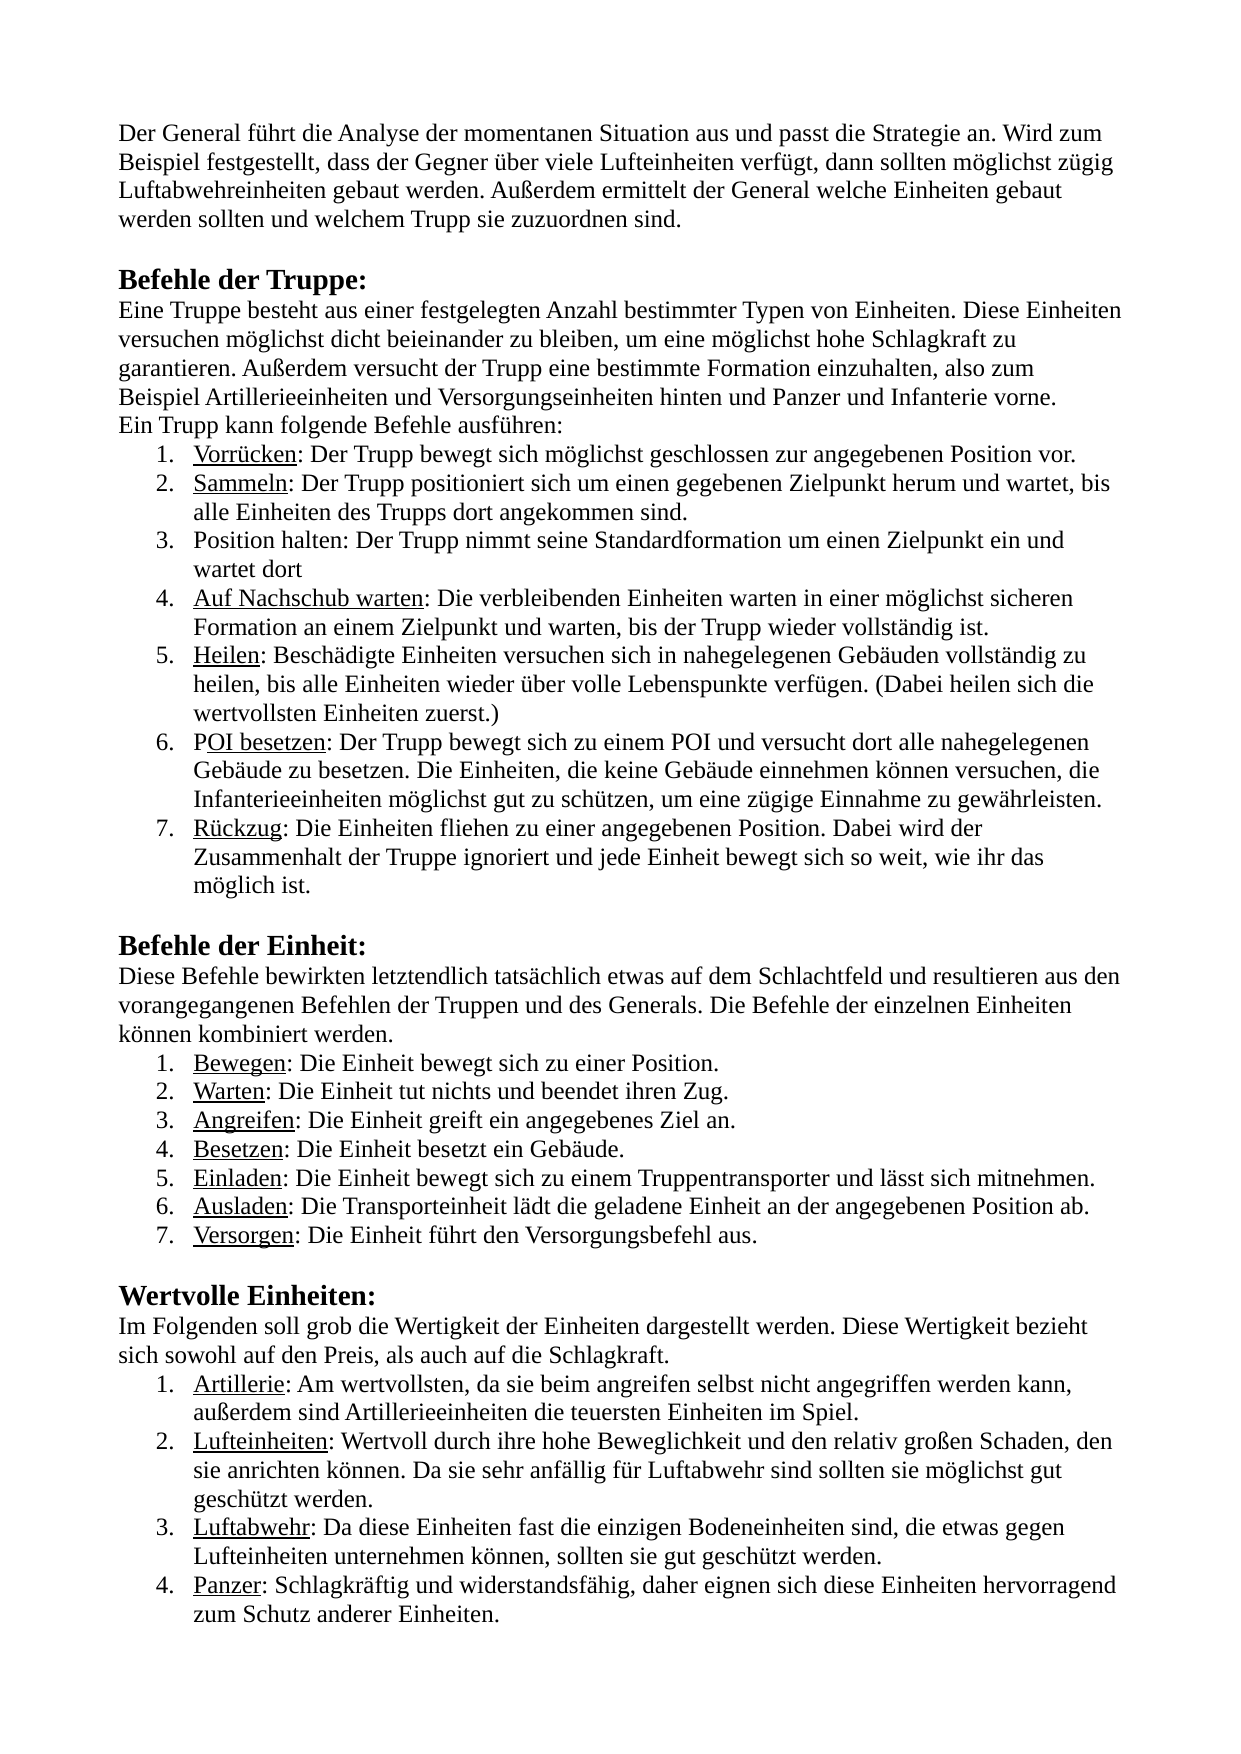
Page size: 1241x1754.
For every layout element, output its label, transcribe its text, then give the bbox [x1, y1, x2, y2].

list Einladen: Die Einheit bewegt sich zu einem Truppentransporter und lässt sich mitnehmen. [156, 1163, 1122, 1191]
list POI besetzen: Der Trupp bewegt sich zu einem POI und versucht dort alle nahegelegenen Gebäude zu besetzen. Die Einheiten, die keine Gebäude einnehmen können versuchen, die Infanterieeinheiten möglichst gut zu schützen, um eine zügige Einnahme zu gewährleisten. [156, 727, 1122, 813]
list Panzer: Schlagkräftig und widerstandsfähig, daher eignen sich diese Einheiten hervorragend zum Schutz anderer Einheiten. [156, 1570, 1122, 1627]
list Position halten: Der Trupp nimmt seine Standardformation um einen Zielpunkt ein und wartet dort [156, 525, 1122, 583]
list Heilen: Beschädigte Einheiten versuchen sich in nahegelegenen Gebäuden vollständig zu heilen, bis alle Einheiten wieder über volle Lebenspunkte verfügen. (Dabei heilen sich die wertvollsten Einheiten zuerst.) [156, 640, 1122, 727]
list Luftabwehr: Da diese Einheiten fast die einzigen Bodeneinheiten sind, die etwas gegen Lufteinheiten unternehmen können, sollten sie gut geschützt werden. [156, 1512, 1122, 1570]
list Lufteinheiten: Wertvoll durch ihre hohe Beweglichkeit und den relativ großen Schaden, den sie anrichten können. Da sie sehr anfällig für Luftabwehr sind sollten sie möglichst gut geschützt werden. [156, 1426, 1122, 1512]
text Befehle der Truppe: [118, 262, 1122, 295]
text Der General führt die Analyse der momentanen Situation aus und passt die Strategie an. Wird zum Beispiel festgestellt, dass der Gegner über viele Lufteinheiten verfügt, dann sollten möglichst zügig Luftabwehreinheiten gebaut werden. Außerdem ermittelt der General welche Einheiten gebaut werden sollten und welchem Trupp sie zuzuordnen sind. [118, 118, 1122, 233]
text Befehle der Einheit: [118, 928, 1122, 961]
text Ein Trupp kann folgende Befehle ausführen: [118, 410, 1122, 439]
text Diese Befehle bewirkten letztendlich tatsächlich etwas auf dem Schlachtfeld und resultieren aus den vorangegangenen Befehlen der Truppen und des Generals. Die Befehle der einzelnen Einheiten können kombiniert werden. [118, 961, 1122, 1048]
list Sammeln: Der Trupp positioniert sich um einen gegebenen Zielpunkt herum und wartet, bis alle Einheiten des Trupps dort angekommen sind. [156, 468, 1122, 525]
list Versorgen: Die Einheit führt den Versorgungsbefehl aus. [156, 1220, 1122, 1249]
list Bewegen: Die Einheit bewegt sich zu einer Position. [156, 1048, 1122, 1076]
list Ausladen: Die Transporteinheit lädt die geladene Einheit an der angegebenen Position ab. [156, 1191, 1122, 1220]
list Artillerie: Am wertvollsten, da sie beim angreifen selbst nicht angegriffen werden kann, außerdem sind Artillerieeinheiten die teuersten Einheiten im Spiel. [156, 1369, 1122, 1426]
list Besetzen: Die Einheit besetzt ein Gebäude. [156, 1134, 1122, 1163]
text Im Folgenden soll grob die Wertigkeit der Einheiten dargestellt werden. Diese Wertigkeit bezieht sich sowohl auf den Preis, als auch auf die Schlagkraft. [118, 1311, 1122, 1369]
list Vorrücken: Der Trupp bewegt sich möglichst geschlossen zur angegebenen Position vor. [156, 439, 1122, 468]
list Auf Nachschub warten: Die verbleibenden Einheiten warten in einer möglichst sicheren Formation an einem Zielpunkt und warten, bis der Trupp wieder vollständig ist. [156, 583, 1122, 640]
list Rückzug: Die Einheiten fliehen zu einer angegebenen Position. Dabei wird der Zusammenhalt der Truppe ignoriert und jede Einheit bewegt sich so weit, wie ihr das möglich ist. [156, 813, 1122, 899]
text Wertvolle Einheiten: [118, 1278, 1122, 1311]
list Angreifen: Die Einheit greift ein angegebenes Ziel an. [156, 1105, 1122, 1134]
text Eine Truppe besteht aus einer festgelegten Anzahl bestimmter Typen von Einheiten. Diese Einheiten versuchen möglichst dicht beieinander zu bleiben, um eine möglichst hohe Schlagkraft zu garantieren. Außerdem versucht der Trupp eine bestimmte Formation einzuhalten, also zum Beispiel Artillerieeinheiten und Versorgungseinheiten hinten und Panzer und Infanterie vorne. [118, 295, 1122, 410]
list Warten: Die Einheit tut nichts und beendet ihren Zug. [156, 1076, 1122, 1105]
